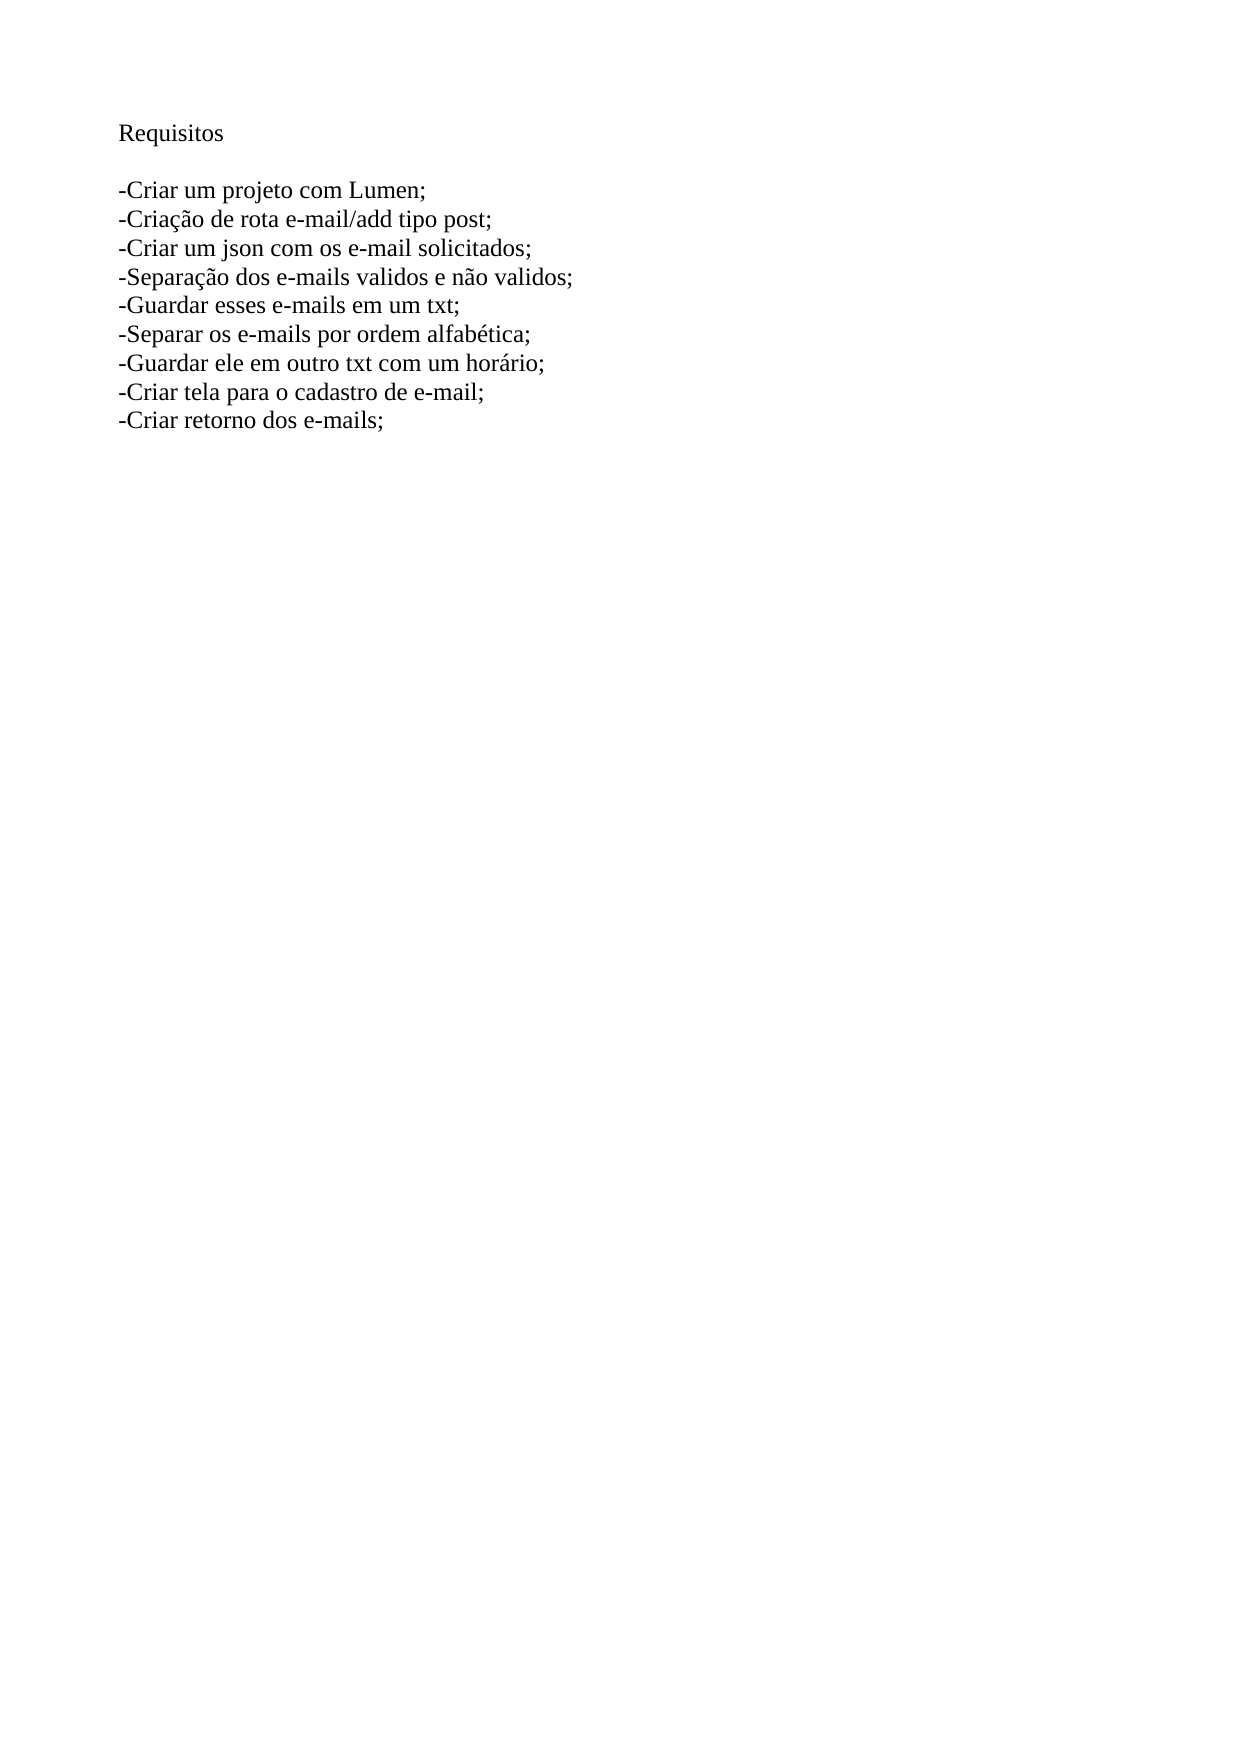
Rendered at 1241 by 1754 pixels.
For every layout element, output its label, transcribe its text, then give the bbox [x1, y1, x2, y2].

text -Separar os e-mails por ordem alfabética; [118, 319, 1122, 348]
text -Guardar esses e-mails em um txt; [118, 291, 1122, 319]
text -Guardar ele em outro txt com um horário; [118, 348, 1122, 377]
text -Criar tela para o cadastro de e-mail; [118, 377, 1122, 406]
text -Criar um projeto com Lumen; [118, 176, 1122, 204]
text Requisitos [118, 118, 1122, 147]
text -Criar retorno dos e-mails; [118, 406, 1122, 434]
text -Criar um json com os e-mail solicitados; [118, 233, 1122, 262]
text -Separação dos e-mails validos e não validos; [118, 262, 1122, 291]
text -Criação de rota e-mail/add tipo post; [118, 204, 1122, 233]
